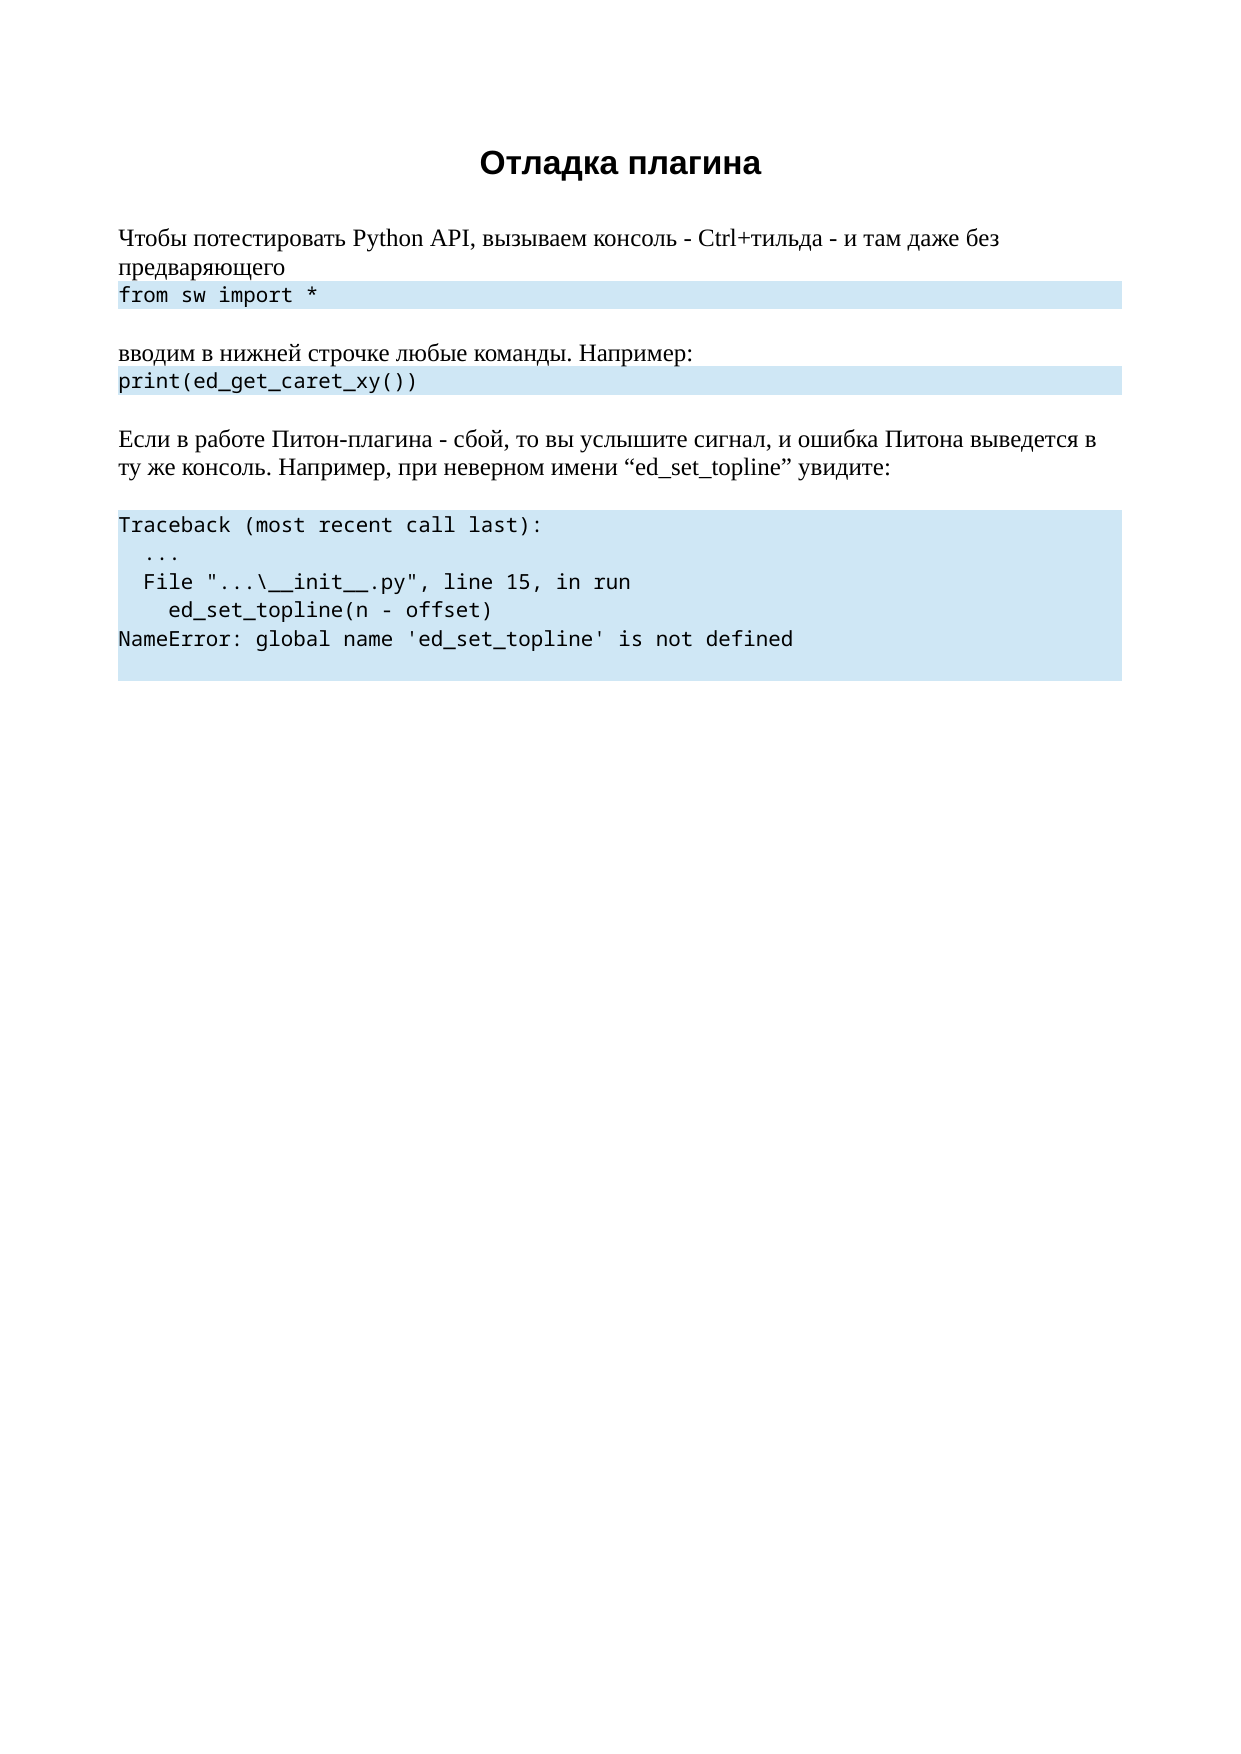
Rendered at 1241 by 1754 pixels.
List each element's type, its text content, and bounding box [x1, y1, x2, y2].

text Traceback (most recent call last): [118, 510, 1122, 538]
subtitle Отладка плагина [118, 143, 1122, 182]
text from sw import * [118, 281, 1122, 309]
text ... [118, 538, 1122, 567]
text Если в работе Питон-плагина - сбой, то вы услышите сигнал, и ошибка Питона выведется в ту же консоль. Например, при неверном имени “ed_set_topline” увидите: [118, 424, 1122, 481]
text Чтобы потестировать Python API, вызываем консоль - Ctrl+тильда - и там даже без предваряющего [118, 223, 1122, 281]
text вводим в нижней строчке любые команды. Например: [118, 338, 1122, 366]
text File "...\__init__.py", line 15, in run [118, 567, 1122, 595]
text NameError: global name 'ed_set_topline' is not defined [118, 624, 1122, 652]
text print(ed_get_caret_xy()) [118, 366, 1122, 395]
text ed_set_topline(n - offset) [118, 595, 1122, 624]
